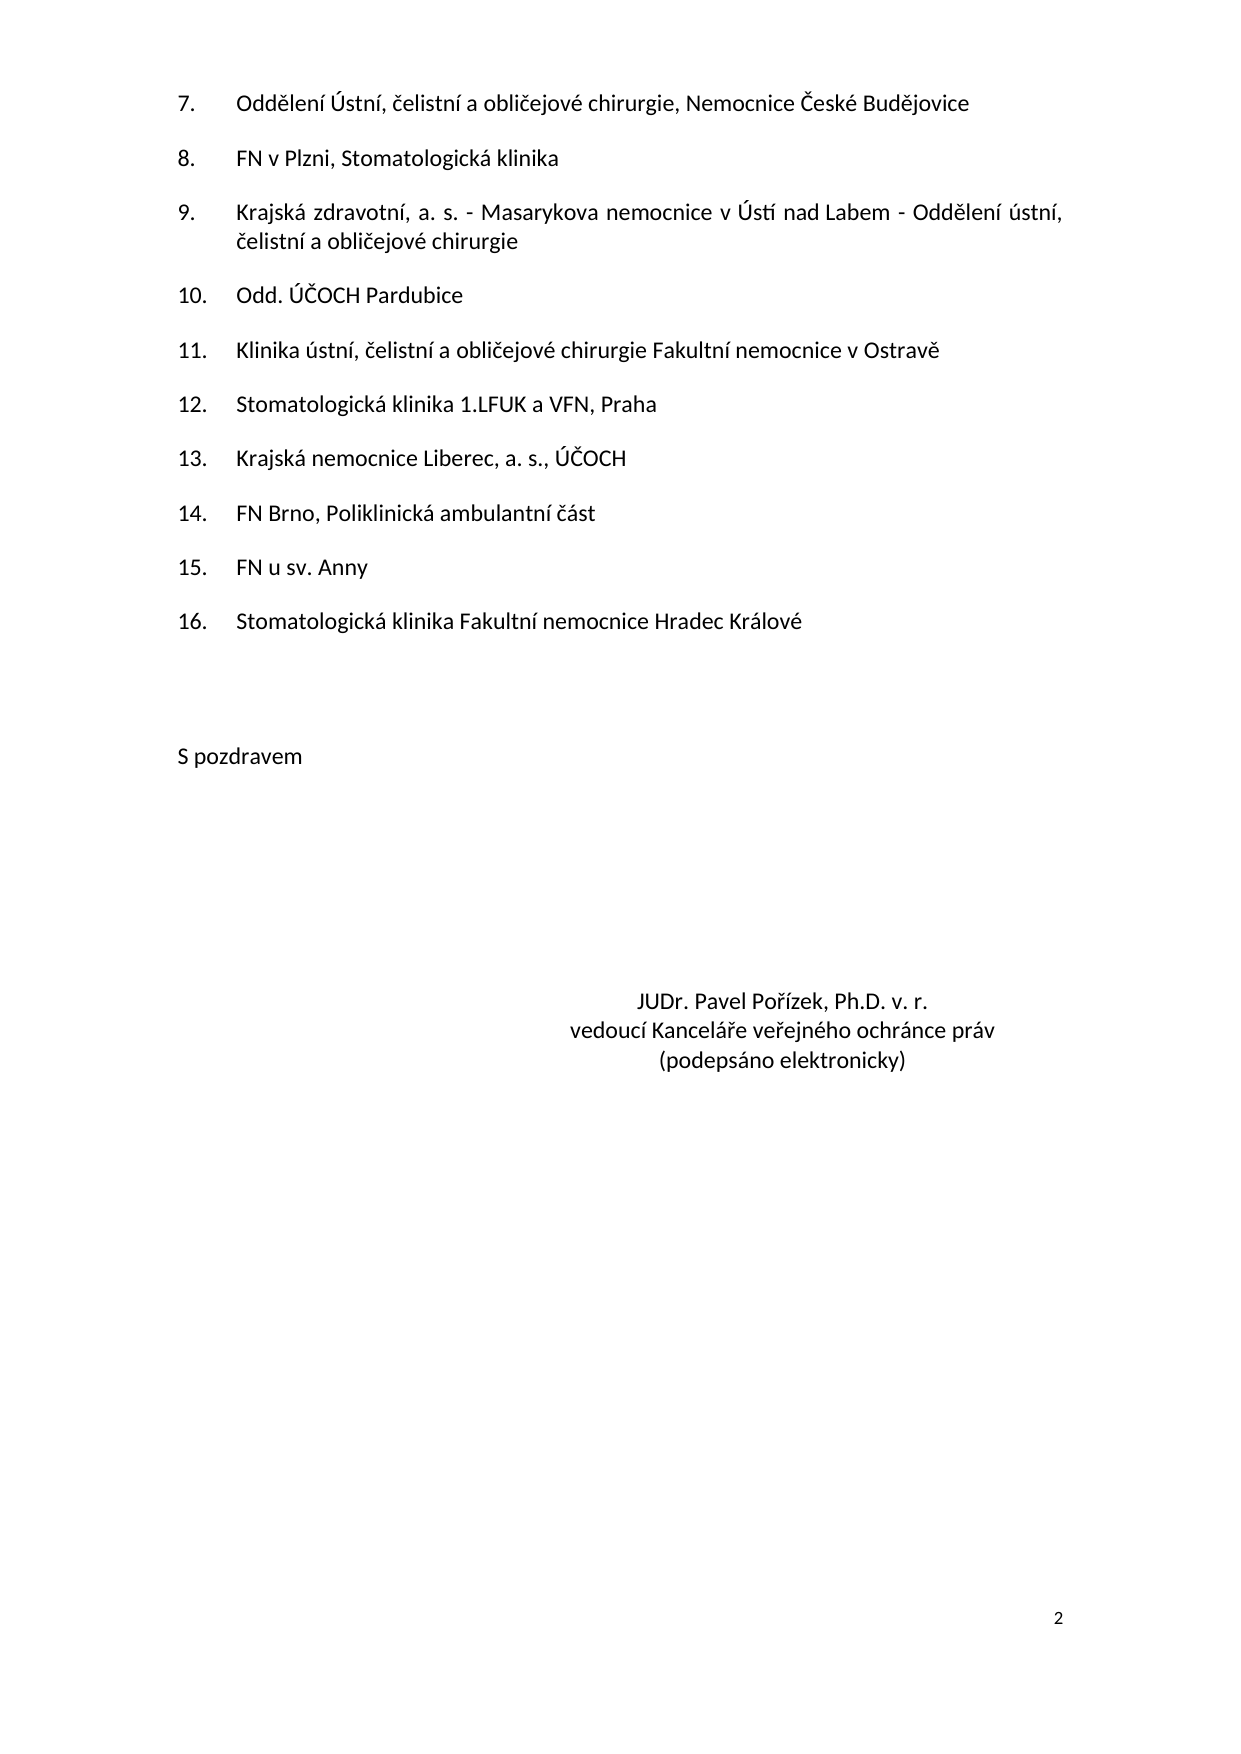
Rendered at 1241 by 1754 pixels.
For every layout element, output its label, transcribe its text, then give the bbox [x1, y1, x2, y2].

list Stomatologická klinika Fakultní nemocnice Hradec Králové [177, 606, 1063, 636]
text (podepsáno elektronicky) [502, 1045, 1063, 1074]
text S pozdravem [177, 741, 1063, 770]
list Oddělení Ústní, čelistní a obličejové chirurgie, Nemocnice České Budějovice [177, 88, 1063, 118]
list Krajská zdravotní, a. s. - Masarykova nemocnice v Ústí nad Labem - Oddělení ústní, čelistní a obličejové chirurgie [177, 197, 1063, 256]
list Klinika ústní, čelistní a obličejové chirurgie Fakultní nemocnice v Ostravě [177, 335, 1063, 364]
list Stomatologická klinika 1.LFUK a VFN, Praha [177, 389, 1063, 418]
list Odd. ÚČOCH Pardubice [177, 281, 1063, 310]
list Krajská nemocnice Liberec, a. s., ÚČOCH [177, 443, 1063, 473]
list FN v Plzni, Stomatologická klinika [177, 143, 1063, 172]
text JUDr. Pavel Pořízek, Ph.D. v. r. [502, 986, 1063, 1016]
text vedoucí Kanceláře veřejného ochránce práv [502, 1016, 1063, 1045]
list FN Brno, Poliklinická ambulantní část [177, 498, 1063, 527]
list FN u sv. Anny [177, 552, 1063, 581]
